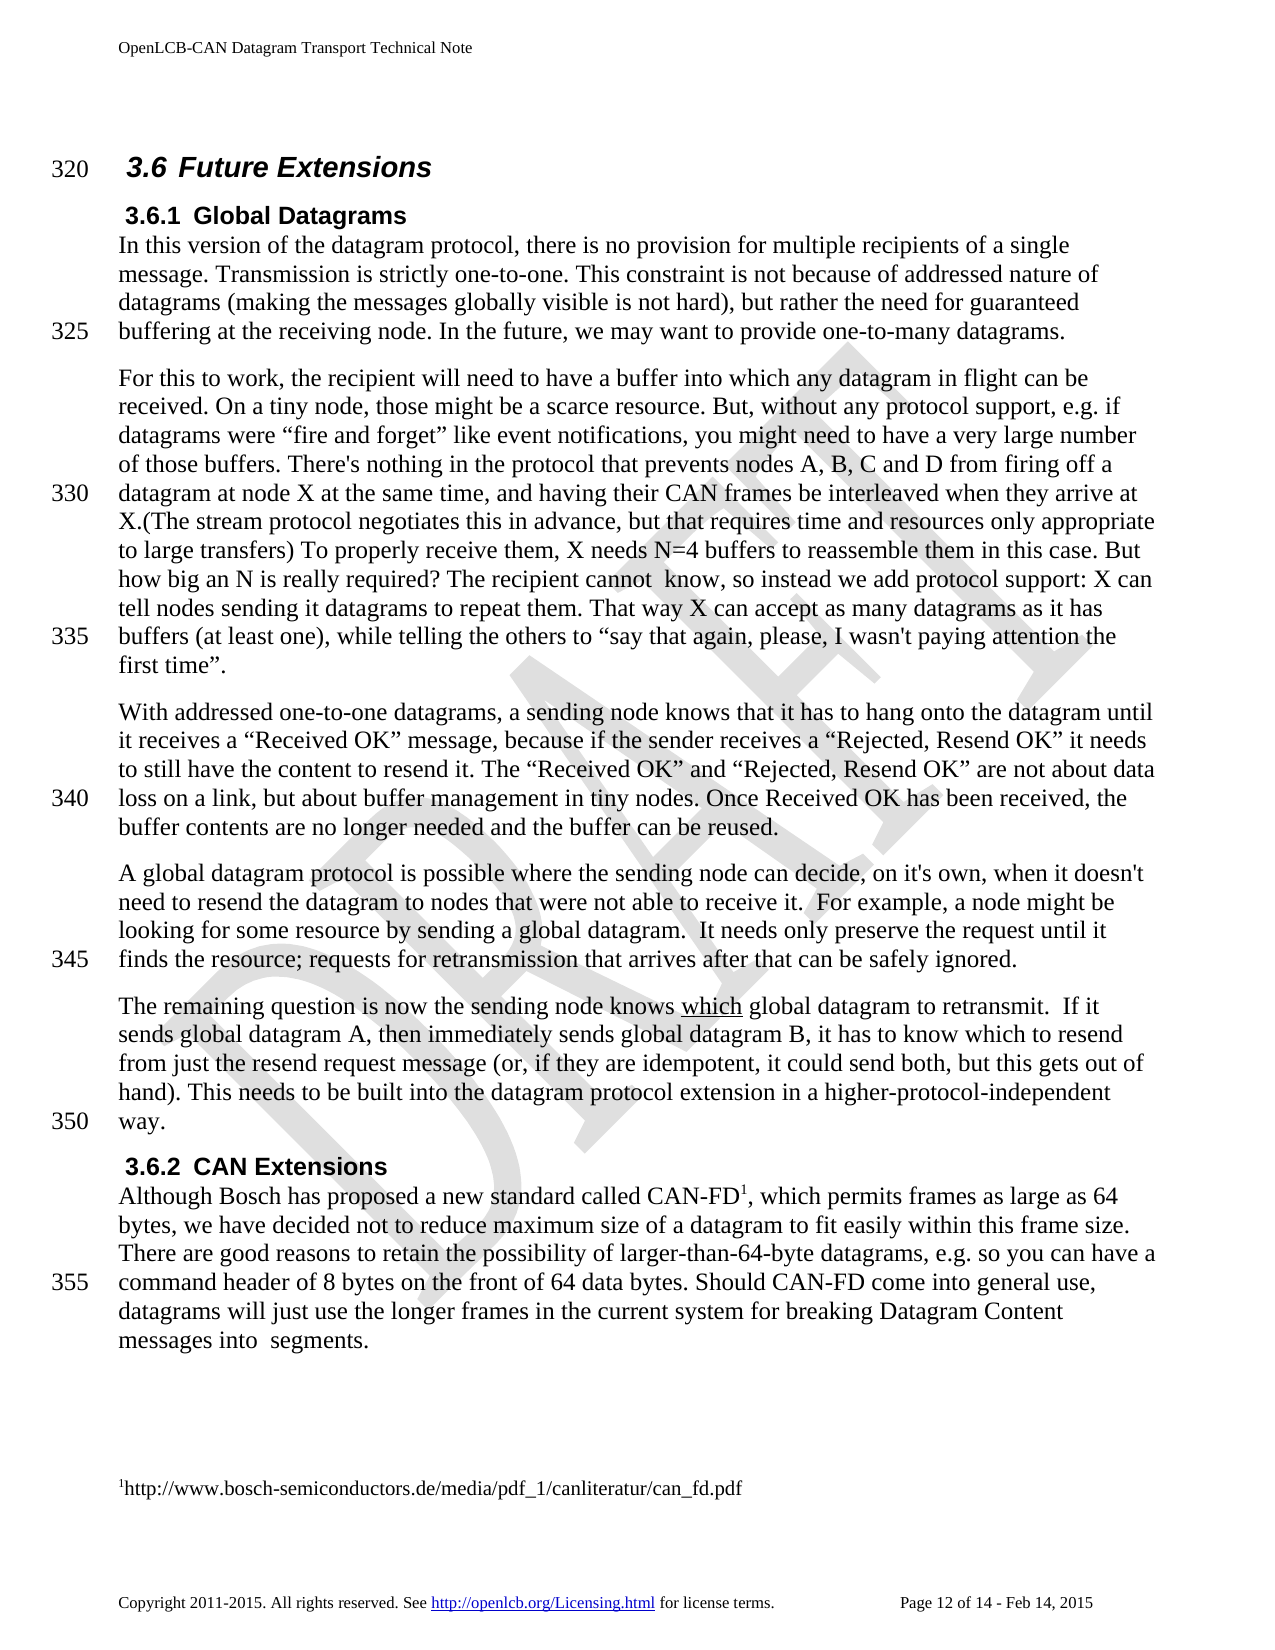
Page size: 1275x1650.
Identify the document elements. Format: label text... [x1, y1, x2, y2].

text http://www.bosch-semiconductors.de/media/pdf_1/canliteratur/can_fd.pdf [118, 1476, 1157, 1500]
text For this to work, the recipient will need to have a buffer into which any datagram in flight can be received. On a tiny node, those might be a scarce resource. But, without any protocol support, e.g. if datagrams were “fire and forget” like event notifications, you might need to have a very large number of those buffers. There's nothing in the protocol that prevents nodes A, B, C and D from firing off a datagram at node X at the same time, and having their CAN frames be interleaved when they arrive at X.(The stream protocol negotiates this in advance, but that requires time and resources only appropriate to large transfers) To properly receive them, X needs N=4 buffers to reassemble them in this case. But how big an N is really required? The recipient cannot know, so instead we add protocol support: X can tell nodes sending it datagrams to repeat them. That way X can accept as many datagrams as it has buffers (at least one), while telling the others to “say that again, please, I wasn't paying attention the first time”. [816, 363, 1157, 679]
text With addressed one-to-one datagrams, a sending node knows that it has to hang onto the datagram until it receives a “Received OK” message, because if the sender receives a “Rejected, Resend OK” it needs to still have the content to resend it. The “Received OK” and “Rejected, Resend OK” are not about data loss on a link, but about buffer management in tiny nodes. Once Received OK has been received, the buffer contents are no longer needed and the buffer can be reused. [558, 711, 701, 840]
text Although Bosch has proposed a new standard called CAN-FD, which permits frames as large as 64 bytes, we have decided not to reduce maximum size of a datagram to fit easily within this frame size. There are good reasons to retain the possibility of larger-than-64-byte datagrams, e.g. so you can have a command header of 8 bytes on the front of 64 data bytes. Should CAN-FD come into general use, datagrams will just use the longer frames in the current system for breaking Datagram Content messages into segments. [118, 1181, 1157, 1353]
text A global datagram protocol is possible where the sending node can decide, on it's own, when it doesn't need to resend the datagram to nodes that were not able to receive it. For example, a node might be looking for some resource by sending a global datagram. It needs only preserve the request until it finds the resource; requests for retransmission that arrives after that can be safely ignored. [671, 858, 1157, 973]
text In this version of the datagram protocol, there is no provision for multiple recipients of a single message. Transmission is strictly one-to-one. This constraint is not because of addressed nature of datagrams (making the messages globally visible is not hard), but rather the need for guaranteed buffering at the receiving node. In the future, we may want to provide one-to-many datagrams. [118, 230, 1157, 345]
text For this to work, the recipient will need to have a buffer into which any datagram in flight can be received. On a tiny node, those might be a scarce resource. But, without any protocol support, e.g. if datagrams were “fire and forget” like event notifications, you might need to have a very large number of those buffers. There's nothing in the protocol that prevents nodes A, B, C and D from firing off a datagram at node X at the same time, and having their CAN frames be interleaved when they arrive at X.(The stream protocol negotiates this in advance, but that requires time and resources only appropriate to large transfers) To properly receive them, X needs N=4 buffers to reassemble them in this case. But how big an N is really required? The recipient cannot know, so instead we add protocol support: X can tell nodes sending it datagrams to repeat them. That way X can accept as many datagrams as it has buffers (at least one), while telling the others to “say that again, please, I wasn't paying attention the first time”. [118, 363, 1033, 679]
text With addressed one-to-one datagrams, a sending node knows that it has to hang onto the datagram until it receives a “Received OK” message, because if the sender receives a “Rejected, Resend OK” it needs to still have the content to resend it. The “Received OK” and “Rejected, Resend OK” are not about data loss on a link, but about buffer management in tiny nodes. Once Received OK has been received, the buffer contents are no longer needed and the buffer can be reused. [118, 697, 622, 840]
text A global datagram protocol is possible where the sending node can decide, on it's own, when it doesn't need to resend the datagram to nodes that were not able to receive it. For example, a node might be looking for some resource by sending a global datagram. It needs only preserve the request until it finds the resource; requests for retransmission that arrives after that can be safely ignored. [366, 858, 515, 973]
text A global datagram protocol is possible where the sending node can decide, on it's own, when it doesn't need to resend the datagram to nodes that were not able to receive it. For example, a node might be looking for some resource by sending a global datagram. It needs only preserve the request until it finds the resource; requests for retransmission that arrives after that can be safely ignored. [511, 858, 714, 973]
subtitle CAN Extensions [348, 1152, 493, 1181]
subtitle Future Extensions [118, 150, 1157, 183]
text The remaining question is now the sending node knows which global datagram to retransmit. If it sends global datagram A, then immediately sends global datagram B, it has to know which to resend from just the resend request message (or, if they are idempotent, it could send both, but this gets out of hand). This needs to be built into the datagram protocol extension in a higher-protocol-independent way. [118, 991, 287, 1134]
text With addressed one-to-one datagrams, a sending node knows that it has to hang onto the datagram until it receives a “Received OK” message, because if the sender receives a “Rejected, Resend OK” it needs to still have the content to resend it. The “Received OK” and “Rejected, Resend OK” are not about data loss on a link, but about buffer management in tiny nodes. Once Received OK has been received, the buffer contents are no longer needed and the buffer can be reused. [593, 697, 882, 840]
subtitle CAN Extensions [516, 1152, 1157, 1181]
text The remaining question is now the sending node knows which global datagram to retransmit. If it sends global datagram A, then immediately sends global datagram B, it has to know which to resend from just the resend request message (or, if they are idempotent, it could send both, but this gets out of hand). This needs to be built into the datagram protocol extension in a higher-protocol-independent way. [502, 991, 1157, 1134]
text With addressed one-to-one datagrams, a sending node knows that it has to hang onto the datagram until it receives a “Received OK” message, because if the sender receives a “Rejected, Resend OK” it needs to still have the content to resend it. The “Received OK” and “Rejected, Resend OK” are not about data loss on a link, but about buffer management in tiny nodes. Once Received OK has been received, the buffer contents are no longer needed and the buffer can be reused. [800, 697, 1157, 840]
subtitle Global Datagrams [118, 201, 1157, 230]
text The remaining question is now the sending node knows which global datagram to retransmit. If it sends global datagram A, then immediately sends global datagram B, it has to know which to resend from just the resend request message (or, if they are idempotent, it could send both, but this gets out of hand). This needs to be built into the datagram protocol extension in a higher-protocol-independent way. [211, 991, 474, 1134]
text The remaining question is now the sending node knows which global datagram to retransmit. If it sends global datagram A, then immediately sends global datagram B, it has to know which to resend from just the resend request message (or, if they are idempotent, it could send both, but this gets out of hand). This needs to be built into the datagram protocol extension in a higher-protocol-independent way. [387, 991, 584, 1134]
subtitle CAN Extensions [118, 1152, 334, 1181]
text A global datagram protocol is possible where the sending node can decide, on it's own, when it doesn't need to resend the datagram to nodes that were not able to receive it. For example, a node might be looking for some resource by sending a global datagram. It needs only preserve the request until it finds the resource; requests for retransmission that arrives after that can be safely ignored. [118, 858, 436, 973]
